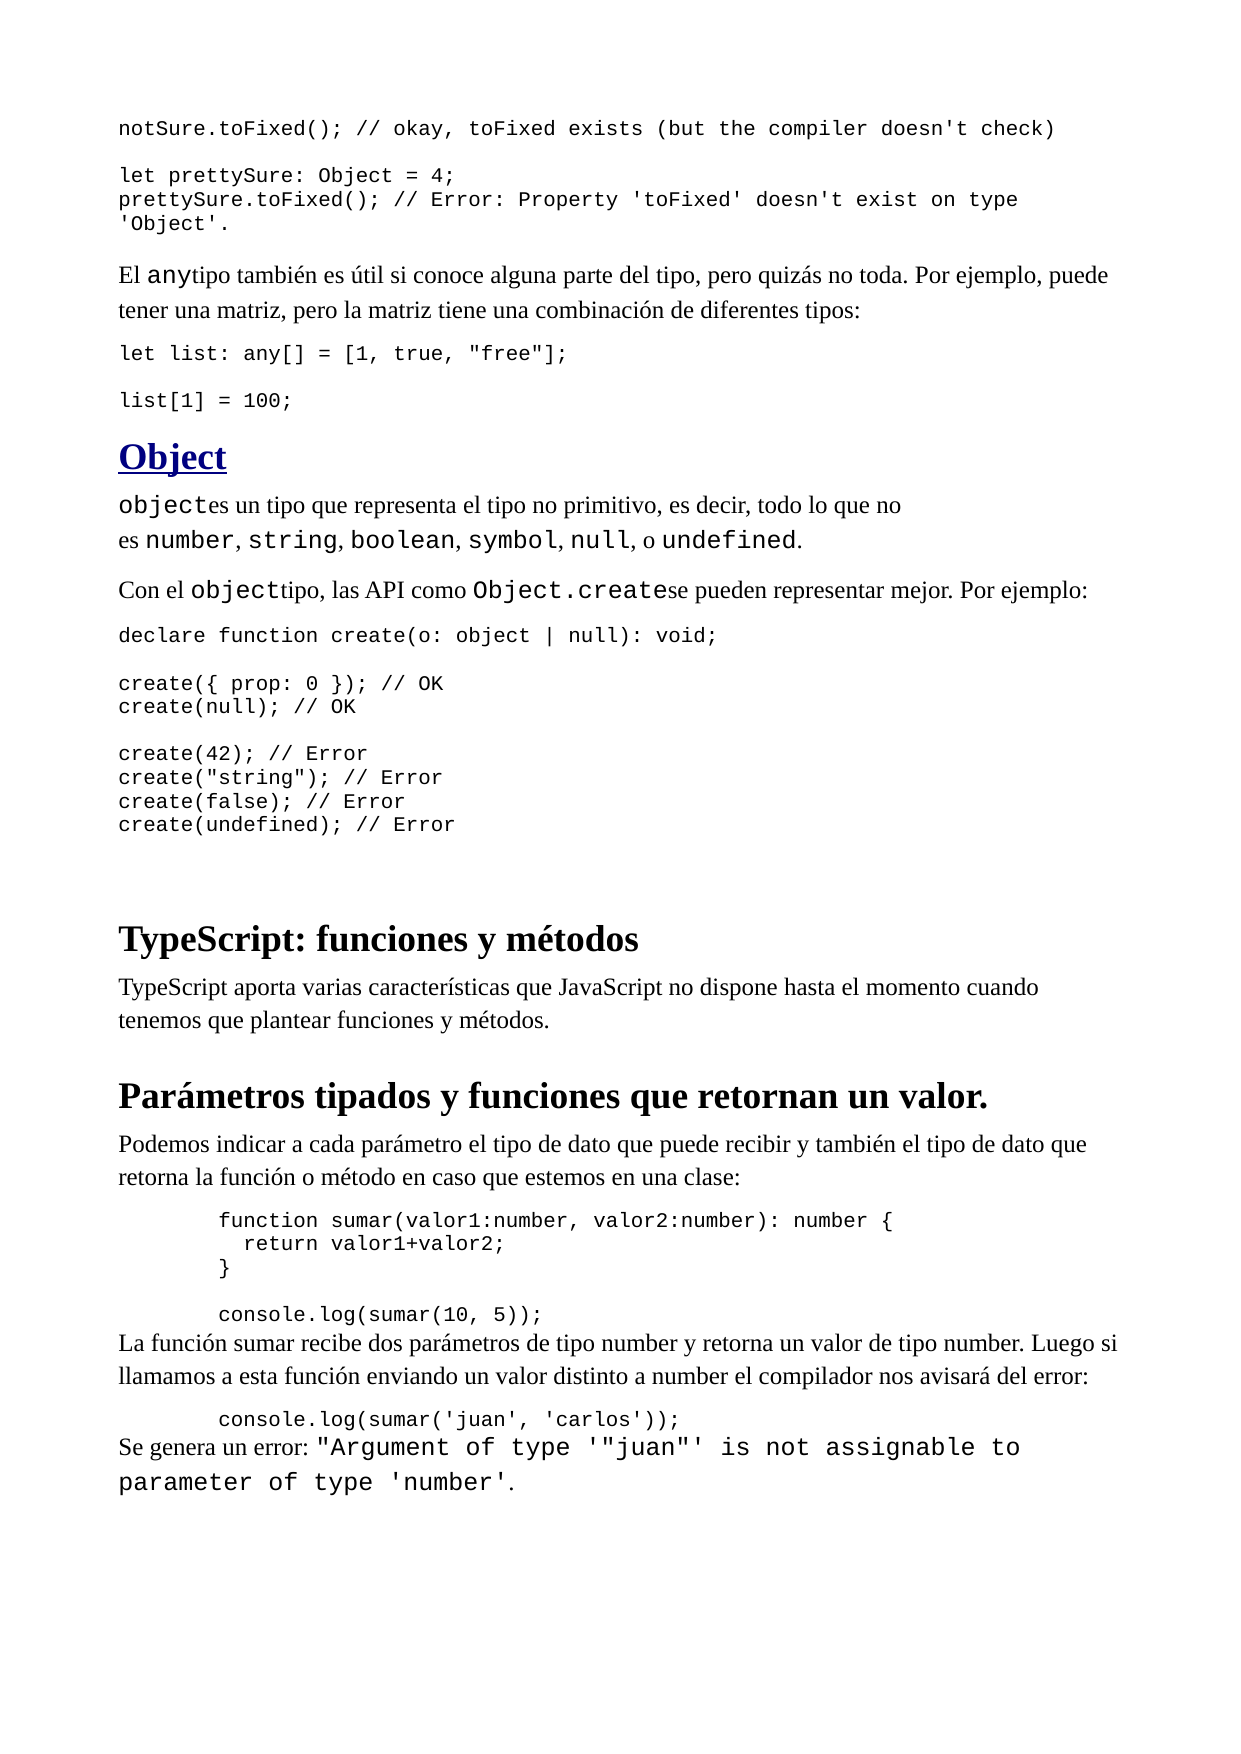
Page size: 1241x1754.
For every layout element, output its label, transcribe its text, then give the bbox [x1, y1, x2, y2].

text } [118, 1257, 1122, 1281]
text return valor1+valor2; [118, 1233, 1122, 1257]
subtitle TypeScript: funciones y métodos [118, 916, 1122, 959]
text Con el objecttipo, las API como Object.createse pueden representar mejor. Por ejemplo: [118, 575, 1122, 606]
text console.log(sumar(10, 5)); [118, 1304, 1122, 1328]
text La función sumar recibe dos parámetros de tipo number y retorna un valor de tipo number. Luego si llamamos a esta función enviando un valor distinto a number el compilador nos avisará del error: [118, 1328, 1122, 1390]
text Podemos indicar a cada parámetro el tipo de dato que puede recibir y también el tipo de dato que retorna la función o método en caso que estemos en una clase: [118, 1129, 1122, 1191]
text console.log(sumar('juan', 'carlos')); [118, 1408, 1122, 1432]
text create("string"); // Error [118, 767, 1122, 791]
text create(42); // Error [118, 743, 1122, 767]
subtitle Object [118, 434, 1122, 478]
text notSure.toFixed(); // okay, toFixed exists (but the compiler doesn't check) [118, 118, 1122, 142]
text create(false); // Error [118, 791, 1122, 814]
text create({ prop: 0 }); // OK [118, 672, 1122, 696]
text declare function create(o: object | null): void; [118, 625, 1122, 649]
text let list: any[] = [1, true, "free"]; [118, 343, 1122, 366]
text Se genera un error: "Argument of type '"juan"' is not assignable to parameter of type 'number'. [118, 1432, 1122, 1498]
text function sumar(valor1:number, valor2:number): number { [118, 1210, 1122, 1233]
text objectes un tipo que representa el tipo no primitivo, es decir, todo lo que no es number, string, boolean, symbol, null, o undefined. [118, 490, 1122, 556]
text create(undefined); // Error [118, 814, 1122, 838]
text create(null); // OK [118, 696, 1122, 720]
text let prettySure: Object = 4; [118, 165, 1122, 189]
text El anytipo también es útil si conoce alguna parte del tipo, pero quizás no toda. Por ejemplo, puede tener una matriz, pero la matriz tiene una combinación de diferentes tipos: [118, 260, 1122, 324]
text list[1] = 100; [118, 390, 1122, 414]
text TypeScript aporta varias características que JavaScript no dispone hasta el momento cuando tenemos que plantear funciones y métodos. [118, 972, 1122, 1034]
subtitle Parámetros tipados y funciones que retornan un valor. [118, 1073, 1122, 1117]
text prettySure.toFixed(); // Error: Property 'toFixed' doesn't exist on type 'Object'. [118, 189, 1122, 236]
